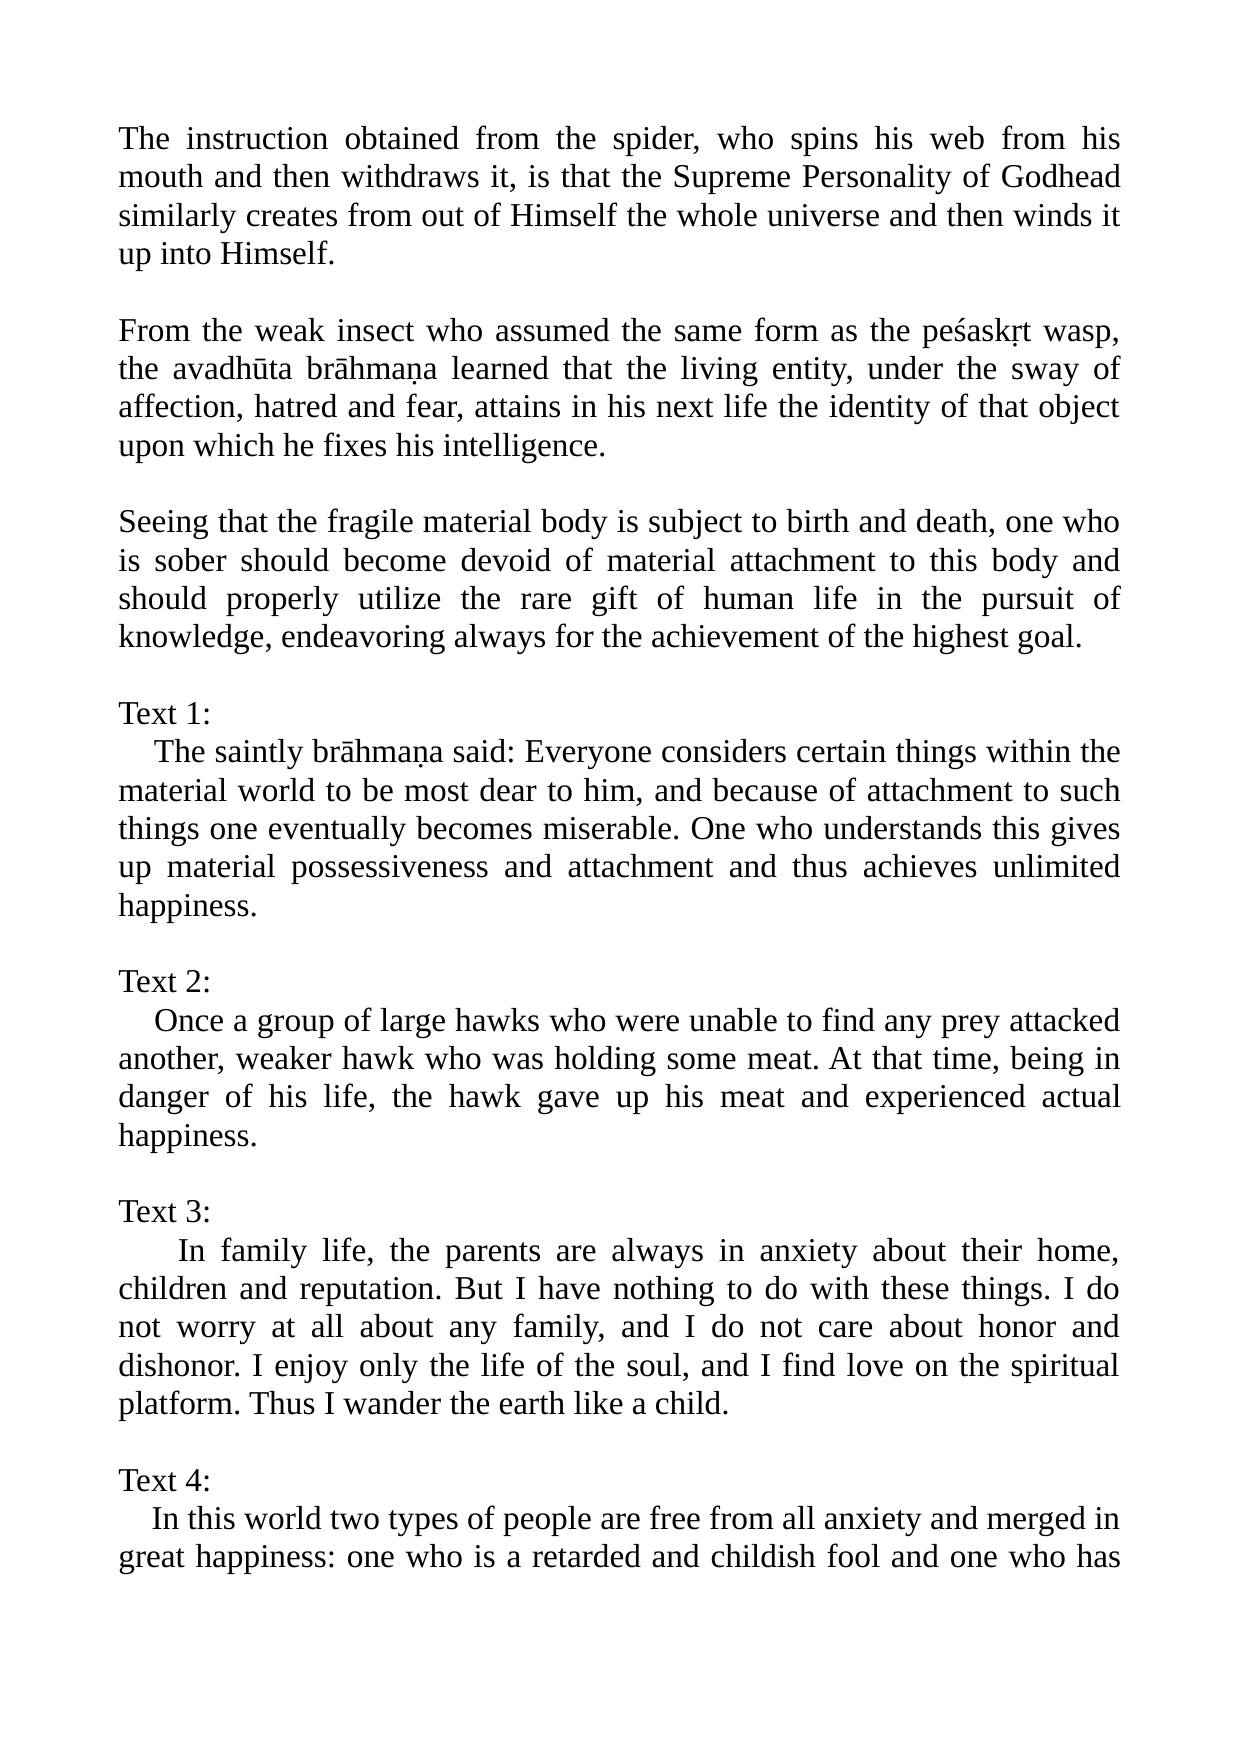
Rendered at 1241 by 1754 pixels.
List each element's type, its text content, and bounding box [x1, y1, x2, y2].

text Text 1: [118, 693, 1122, 731]
text In this world two types of people are free from all anxiety and merged in great happiness: one who is a retarded and childish fool and one who has [118, 1498, 1122, 1575]
text The instruction obtained from the spider, who spins his web from his mouth and then withdraws it, is that the Supreme Personality of Godhead similarly creates from out of Himself the whole universe and then winds it up into Himself. [118, 118, 1122, 271]
text Text 2: [118, 961, 1122, 1000]
text The saintly brāhmaṇa said: Everyone considers certain things within the material world to be most dear to him, and because of attachment to such things one eventually becomes miserable. One who understands this gives up material possessiveness and attachment and thus achieves unlimited happiness. [118, 731, 1122, 923]
text Text 3: [118, 1191, 1122, 1230]
text Seeing that the fragile material body is subject to birth and death, one who is sober should become devoid of material attachment to this body and should properly utilize the rare gift of human life in the pursuit of knowledge, endeavoring always for the achievement of the highest goal. [118, 501, 1122, 655]
text Once a group of large hawks who were unable to find any prey attacked another, weaker hawk who was holding some meat. At that time, being in danger of his life, the hawk gave up his meat and experienced actual happiness. [118, 1000, 1122, 1153]
text In family life, the parents are always in anxiety about their home, children and reputation. But I have nothing to do with these things. I do not worry at all about any family, and I do not care about honor and dishonor. I enjoy only the life of the soul, and I find love on the spiritual platform. Thus I wander the earth like a child. [118, 1230, 1122, 1421]
text From the weak insect who assumed the same form as the peśaskṛt wasp, the avadhūta brāhmaṇa learned that the living entity, under the sway of affection, hatred and fear, attains in his next life the identity of that object upon which he fixes his intelligence. [118, 310, 1122, 463]
text Text 4: [118, 1460, 1122, 1498]
